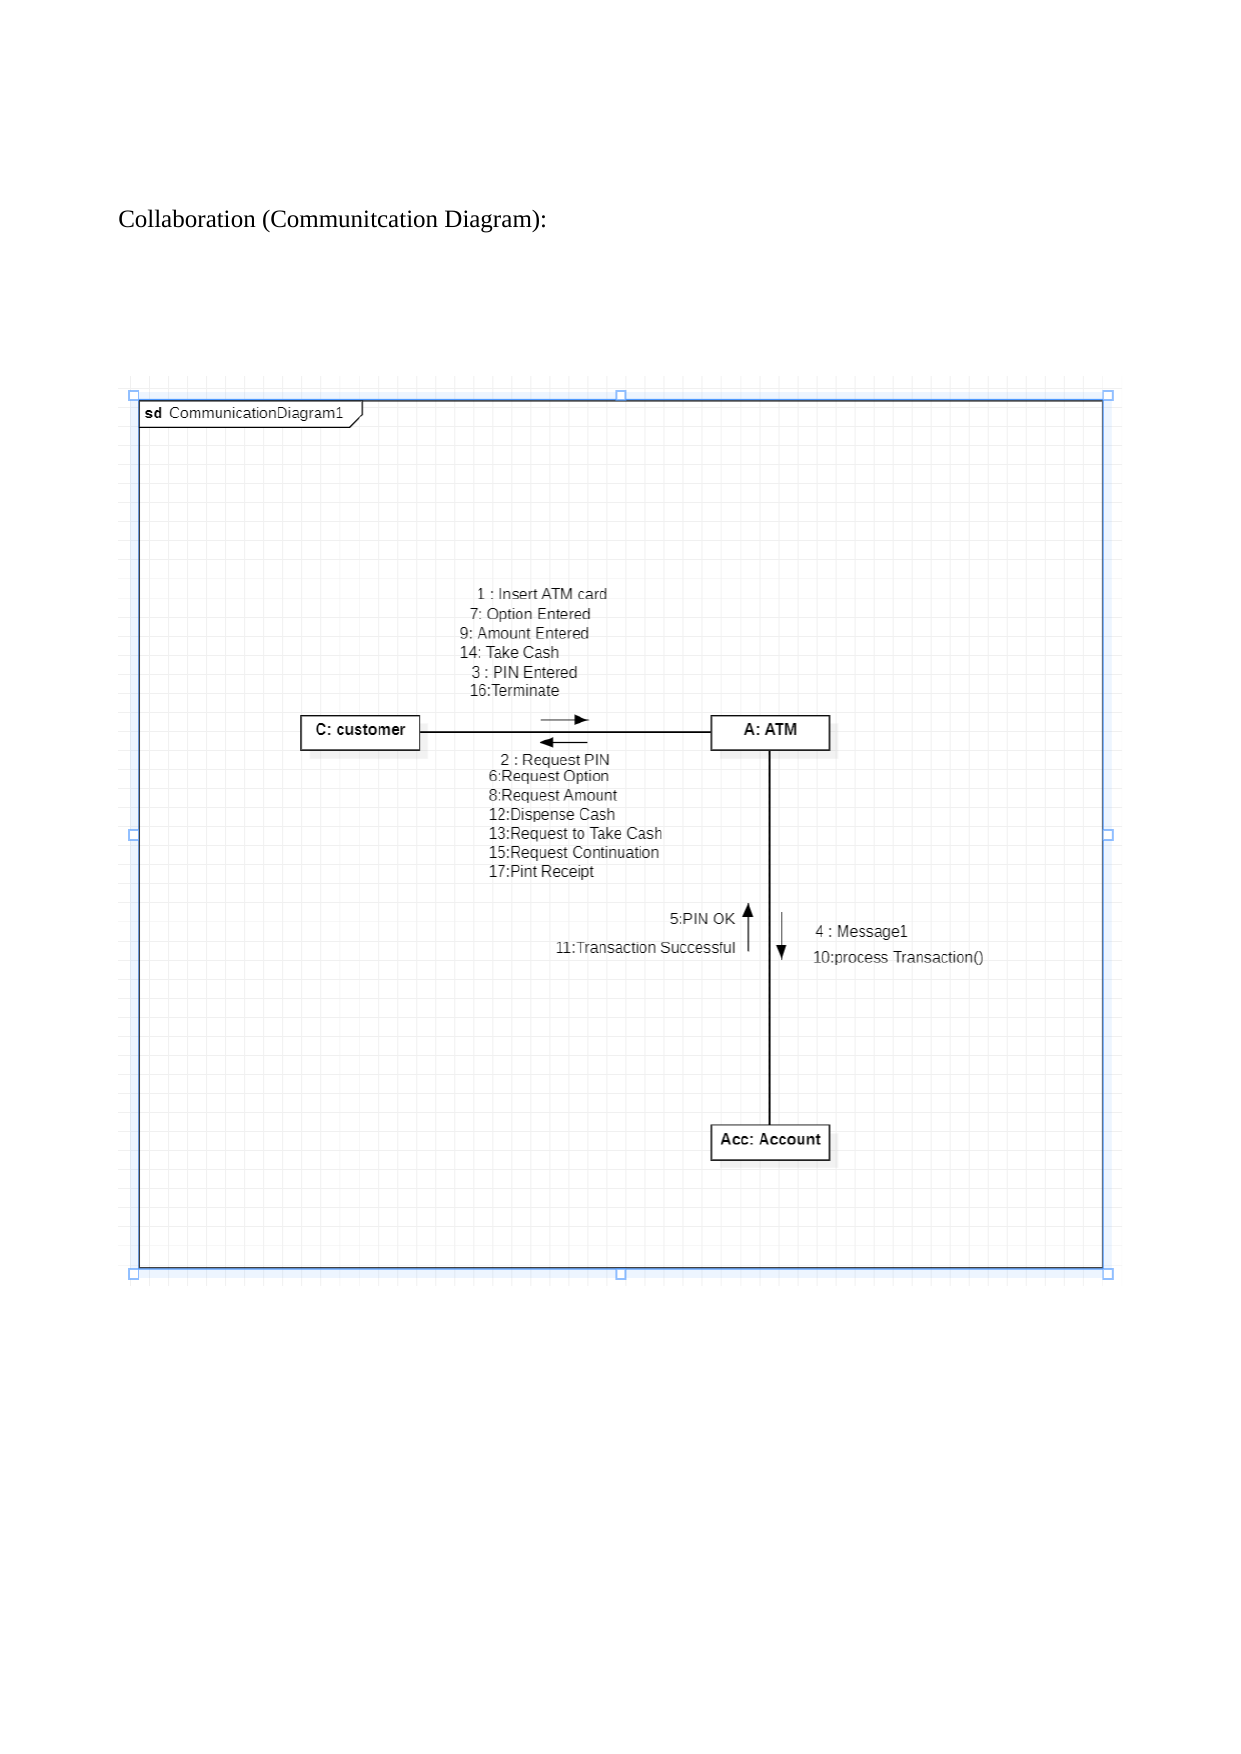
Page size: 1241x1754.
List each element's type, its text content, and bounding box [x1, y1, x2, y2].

text Collaboration (Communitcation Diagram): [118, 204, 1122, 233]
